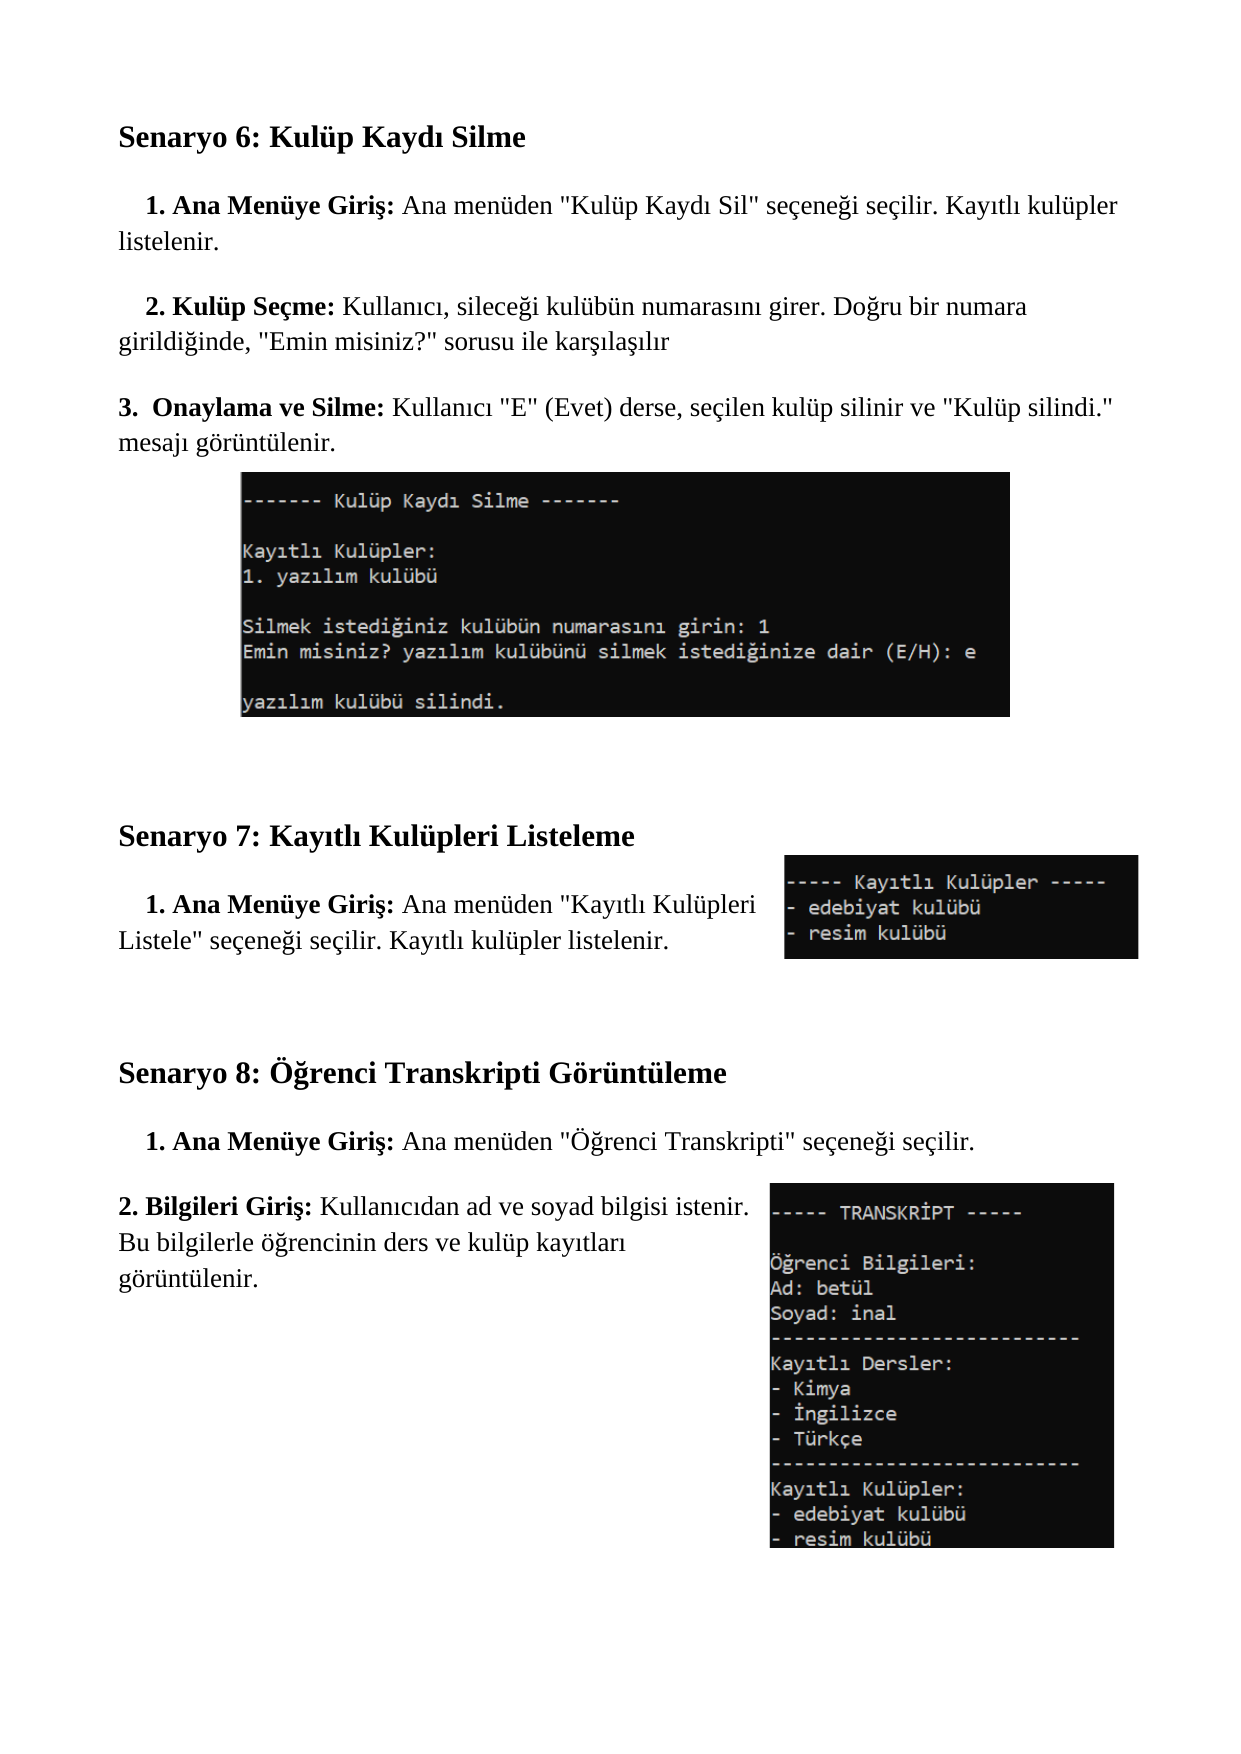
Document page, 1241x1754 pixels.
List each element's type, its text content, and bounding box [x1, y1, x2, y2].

picture [240, 472, 1010, 717]
text Senaryo 8: Öğrenci Transkripti Görüntüleme [118, 1054, 1122, 1091]
picture [769, 1183, 1115, 1548]
text 2. Bilgileri Giriş: Kullanıcıdan ad ve soyad bilgisi istenir. Bu bilgilerle öğrencinin ders ve kulüp kayıtları görüntülenir. [118, 1191, 769, 1293]
text 1. Ana Menüye Giriş: Ana menüden "Öğrenci Transkripti" seçeneği seçilir. [118, 1125, 1122, 1156]
picture [784, 855, 1139, 959]
text 1. Ana Menüye Giriş: Ana menüden "Kulüp Kaydı Sil" seçeneği seçilir. Kayıtlı kulüpler listelenir. [118, 189, 1122, 256]
text 3. Onaylama ve Silme: Kullanıcı "E" (Evet) derse, seçilen kulüp silinir ve "Kulüp silindi." mesajı görüntülenir. [118, 391, 1122, 458]
text 1. Ana Menüye Giriş: Ana menüden "Kayıtlı Kulüpleri Listele" seçeneği seçilir. Kayıtlı kulüpler listelenir. [118, 888, 784, 955]
text Senaryo 6: Kulüp Kaydı Silme [118, 118, 1122, 154]
text 2. Kulüp Seçme: Kullanıcı, sileceği kulübün numarasını girer. Doğru bir numara girildiğinde, "Emin misiniz?" sorusu ile karşılaşılır [118, 290, 1122, 357]
text Senaryo 7: Kayıtlı Kulüpleri Listeleme [118, 818, 1122, 854]
